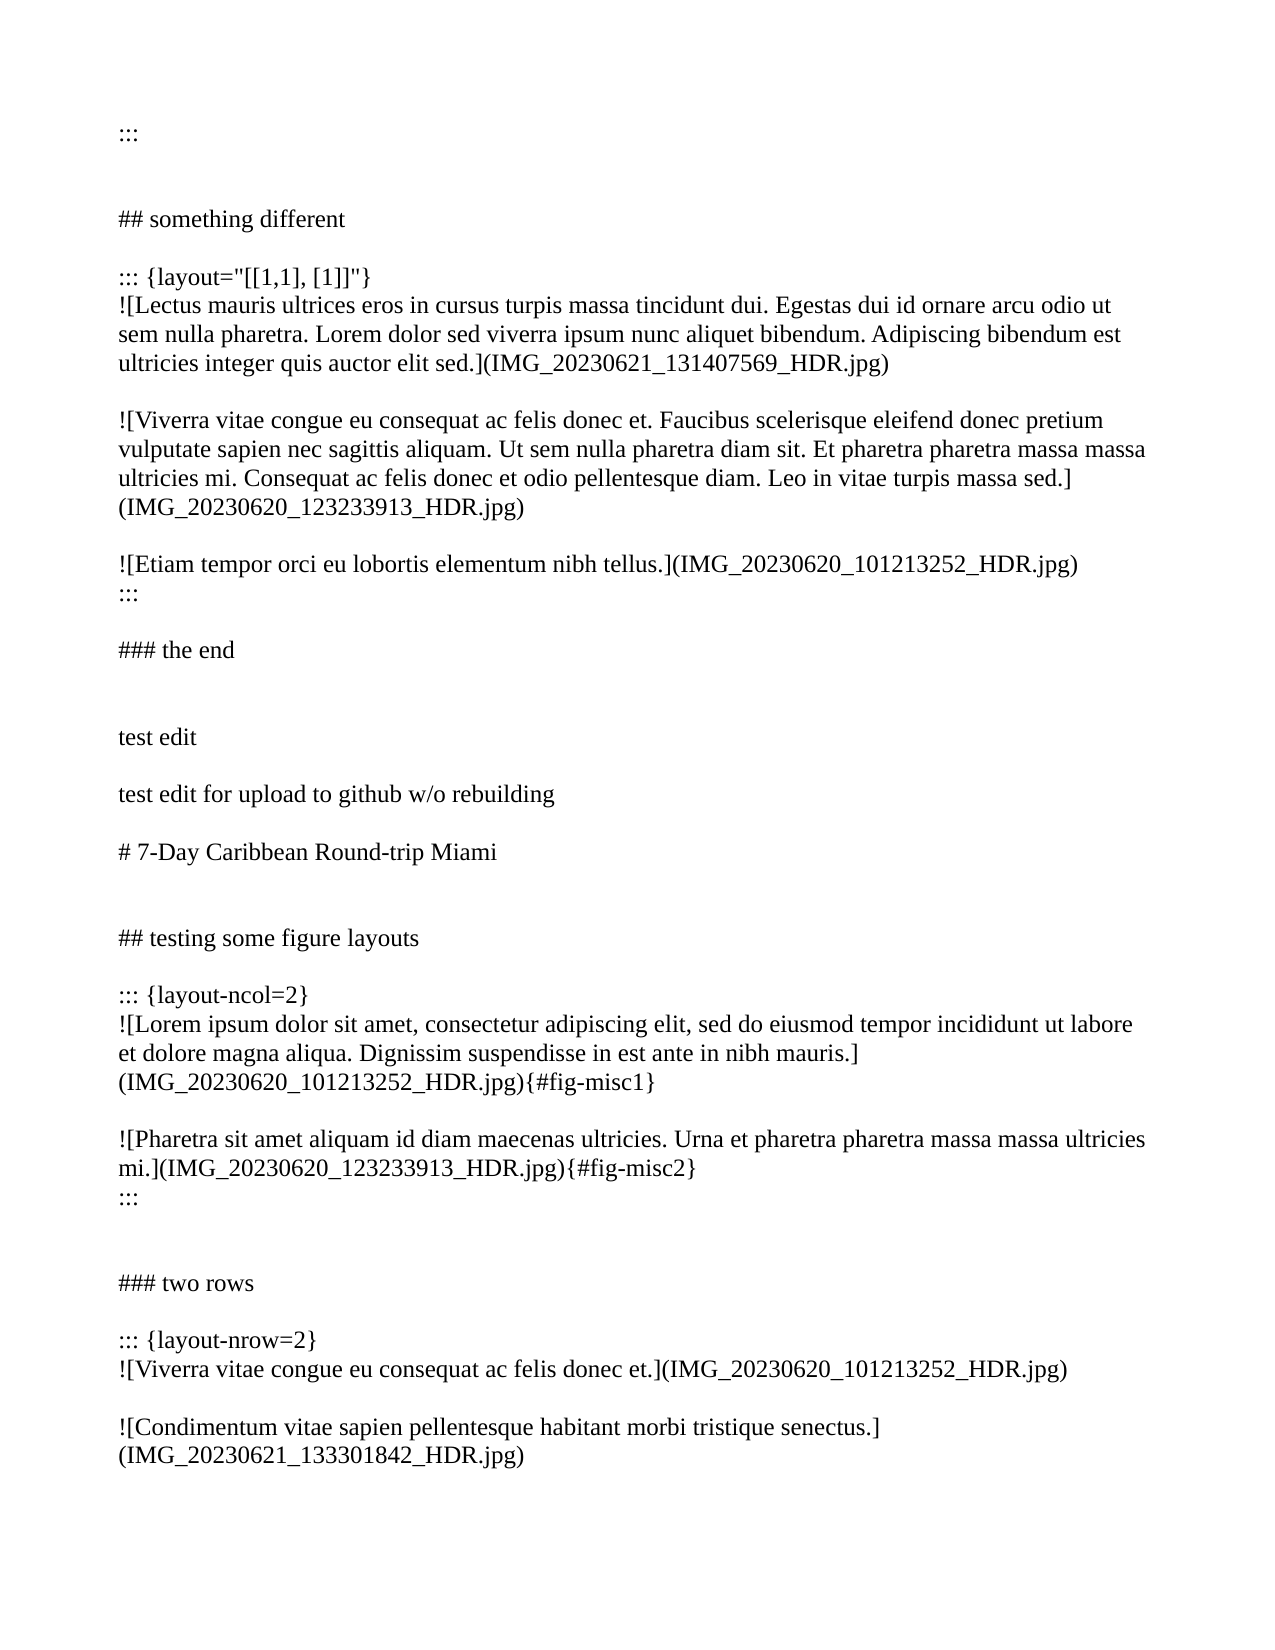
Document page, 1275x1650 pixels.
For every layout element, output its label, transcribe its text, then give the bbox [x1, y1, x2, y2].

text ## testing some figure layouts [118, 923, 1157, 952]
text ## something different [118, 204, 1157, 233]
text ### two rows [118, 1268, 1157, 1297]
text # 7-Day Caribbean Round-trip Miami [118, 837, 1157, 866]
text ![Lorem ipsum dolor sit amet, consectetur adipiscing elit, sed do eiusmod tempor incididunt ut labore et dolore magna aliqua. Dignissim suspendisse in est ante in nibh mauris.](IMG_20230620_101213252_HDR.jpg){#fig-misc1} [118, 1009, 1157, 1096]
text ::: [118, 118, 1157, 147]
text ### the end [118, 636, 1157, 664]
text test edit for upload to github w/o rebuilding [118, 779, 1157, 808]
text ::: {layout="[[1,1], [1]]"} [118, 262, 1157, 291]
text ::: [118, 1182, 1157, 1211]
text ![Pharetra sit amet aliquam id diam maecenas ultricies. Urna et pharetra pharetra massa massa ultricies mi.](IMG_20230620_123233913_HDR.jpg){#fig-misc2} [118, 1124, 1157, 1182]
text ![Lectus mauris ultrices eros in cursus turpis massa tincidunt dui. Egestas dui id ornare arcu odio ut sem nulla pharetra. Lorem dolor sed viverra ipsum nunc aliquet bibendum. Adipiscing bibendum est ultricies integer quis auctor elit sed.](IMG_20230621_131407569_HDR.jpg) [118, 291, 1157, 377]
text ![Viverra vitae congue eu consequat ac felis donec et.](IMG_20230620_101213252_HDR.jpg) [118, 1354, 1157, 1383]
text ::: {layout-ncol=2} [118, 981, 1157, 1009]
text ::: [118, 578, 1157, 607]
text test edit [118, 722, 1157, 751]
text ![Etiam tempor orci eu lobortis elementum nibh tellus.](IMG_20230620_101213252_HDR.jpg) [118, 549, 1157, 578]
text ![Viverra vitae congue eu consequat ac felis donec et. Faucibus scelerisque eleifend donec pretium vulputate sapien nec sagittis aliquam. Ut sem nulla pharetra diam sit. Et pharetra pharetra massa massa ultricies mi. Consequat ac felis donec et odio pellentesque diam. Leo in vitae turpis massa sed.](IMG_20230620_123233913_HDR.jpg) [118, 406, 1157, 521]
text ![Condimentum vitae sapien pellentesque habitant morbi tristique senectus.](IMG_20230621_133301842_HDR.jpg) [118, 1412, 1157, 1469]
text ::: {layout-nrow=2} [118, 1326, 1157, 1354]
